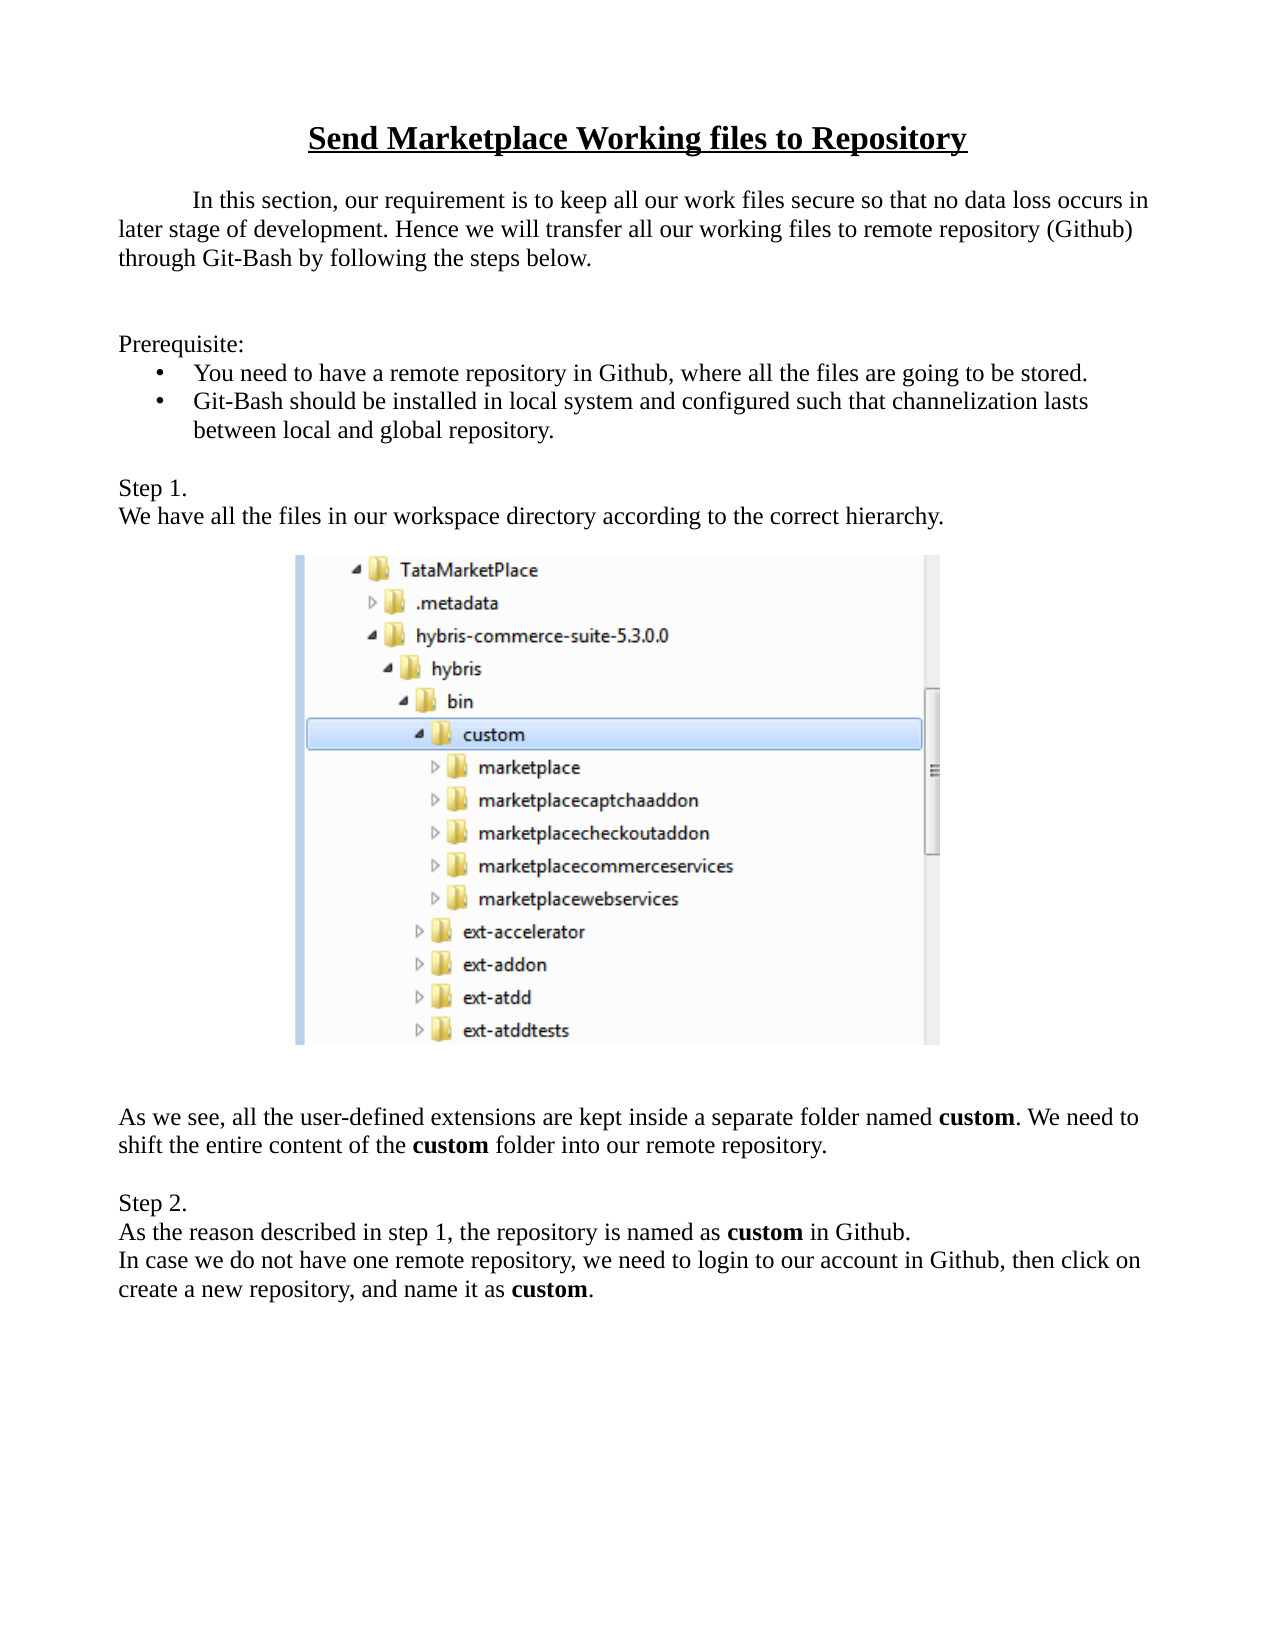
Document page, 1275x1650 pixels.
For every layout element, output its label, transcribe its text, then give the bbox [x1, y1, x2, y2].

picture [294, 555, 940, 1045]
text Step 1. [118, 473, 1157, 501]
text As we see, all the user-defined extensions are kept inside a separate folder named custom. We need to shift the entire content of the custom folder into our remote repository. [118, 1102, 1157, 1159]
text Send Marketplace Working files to Repository [118, 118, 1157, 156]
text Prerequisite: [118, 329, 1157, 358]
text We have all the files in our workspace directory according to the correct hierarchy. [118, 501, 1157, 530]
text As the reason described in step 1, the repository is named as custom in Github. [118, 1217, 1157, 1246]
list You need to have a remote repository in Github, where all the files are going to be stored. [156, 358, 1157, 386]
text In case we do not have one remote repository, we need to login to our account in Github, then click on create a new repository, and name it as custom. [118, 1246, 1157, 1303]
text In this section, our requirement is to keep all our work files secure so that no data loss occurs in later stage of development. Hence we will transfer all our working files to remote repository (Github) through Git-Bash by following the steps below. [118, 185, 1157, 271]
list Git-Bash should be installed in local system and configured such that channelization lasts between local and global repository. [156, 386, 1157, 444]
text Step 2. [118, 1188, 1157, 1217]
